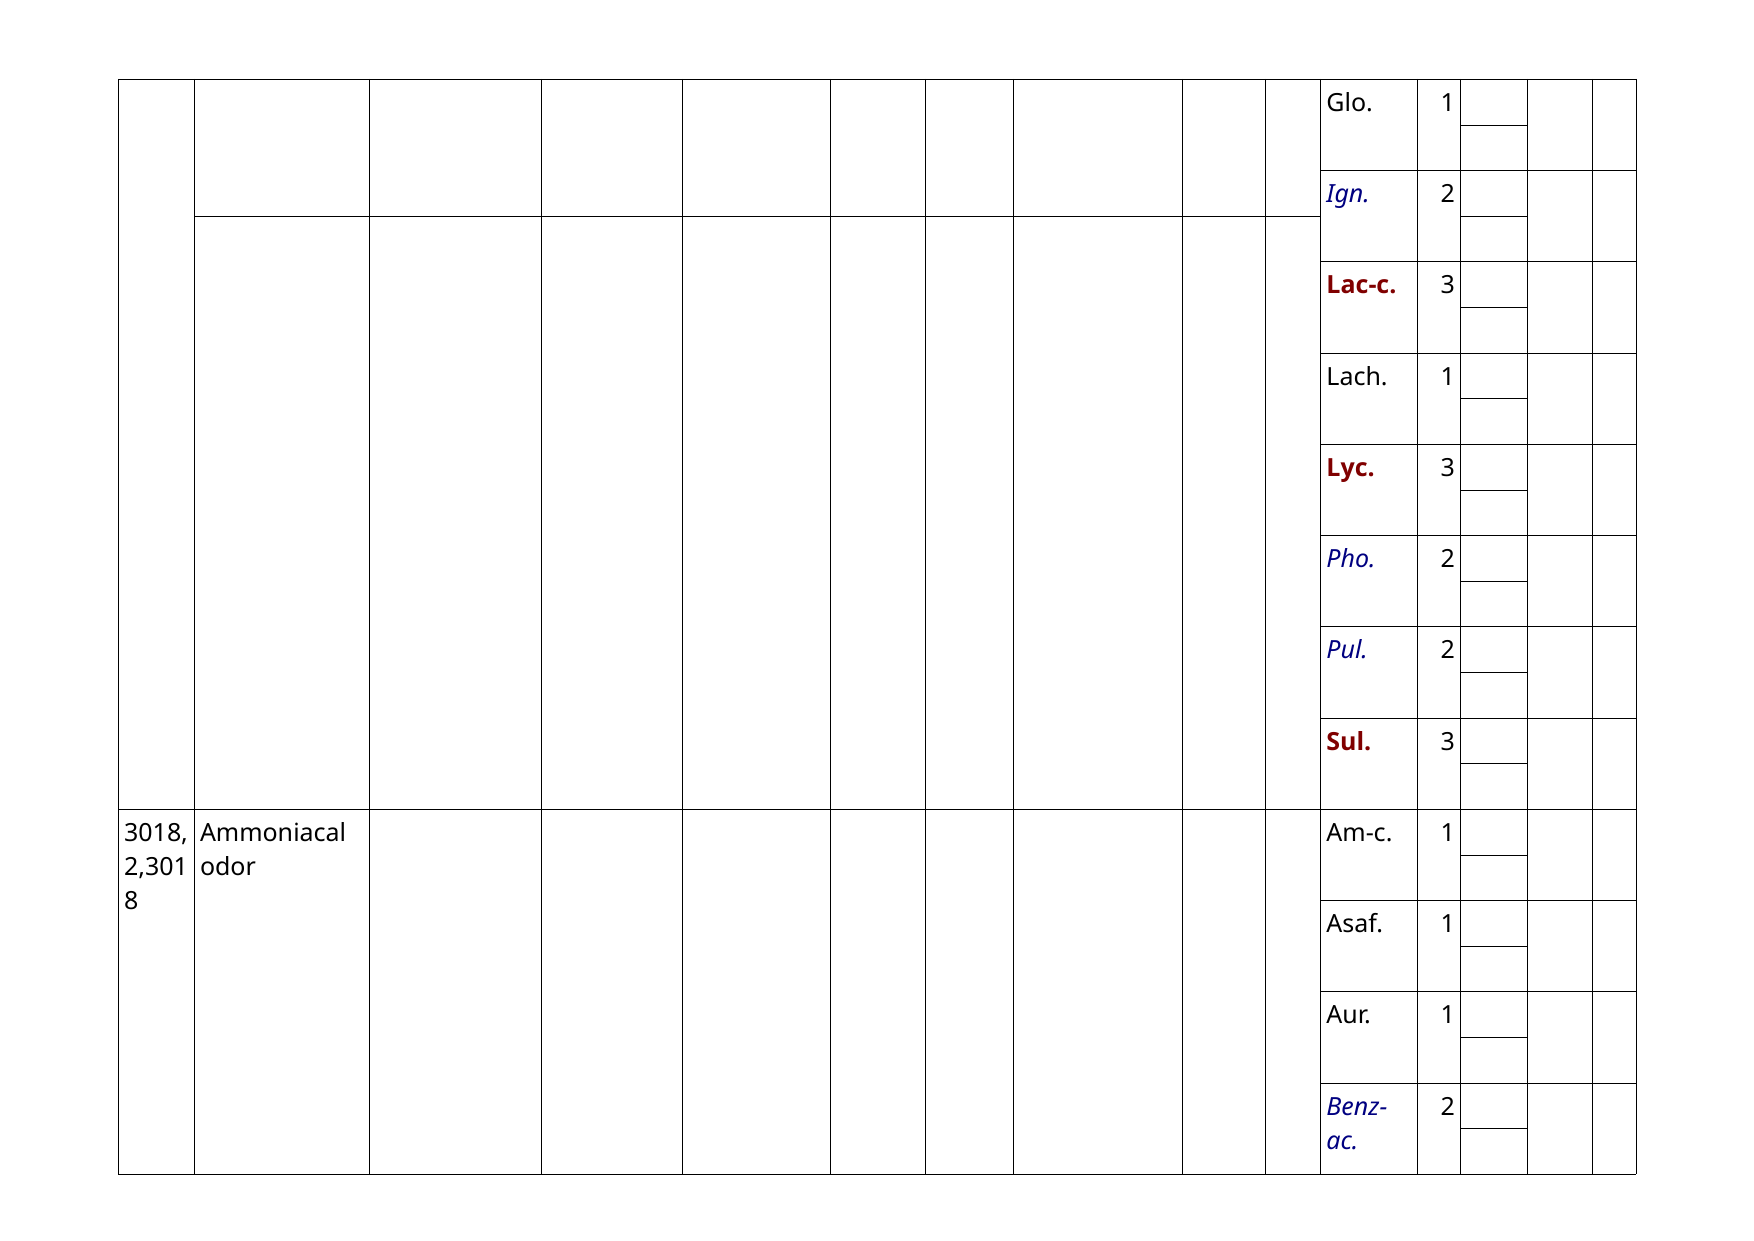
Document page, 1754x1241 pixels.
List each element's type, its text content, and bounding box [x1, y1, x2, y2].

table_cell [1528, 445, 1592, 535]
table_cell [1593, 901, 1636, 991]
table_cell [1266, 810, 1320, 1174]
table_cell [831, 810, 925, 1174]
table_cell [1528, 354, 1592, 444]
table_cell [1461, 354, 1527, 398]
table_cell [1593, 536, 1636, 626]
table_cell [1461, 810, 1527, 854]
table_cell [683, 810, 830, 1174]
table_cell [370, 217, 541, 809]
table_cell [1593, 627, 1636, 718]
table_cell [1528, 810, 1592, 900]
table_cell Benz-ac. [1321, 1084, 1417, 1174]
table_cell [195, 80, 369, 216]
table_cell 2 [1418, 627, 1460, 718]
table_cell [1461, 719, 1527, 763]
table_cell [1528, 1084, 1592, 1174]
table_cell [1593, 80, 1636, 170]
table_cell [1593, 262, 1636, 353]
table_cell [926, 217, 1013, 809]
table_cell [683, 217, 830, 809]
table_cell 3018,2,3018 [119, 810, 194, 1174]
table_cell [1528, 262, 1592, 353]
table_cell [1014, 217, 1182, 809]
table_cell [1593, 810, 1636, 900]
table_cell Pul. [1321, 627, 1417, 718]
table_cell 1 [1418, 992, 1460, 1083]
table_cell Am-c. [1321, 810, 1417, 900]
table_cell [831, 80, 925, 216]
table_cell 1 [1418, 354, 1460, 444]
table_cell [1593, 354, 1636, 444]
table_cell [1266, 80, 1320, 216]
table_cell Lyc. [1321, 445, 1417, 535]
table_cell [1593, 992, 1636, 1083]
table_cell [1461, 308, 1527, 353]
table_cell [1528, 80, 1592, 170]
table_cell Ign. [1321, 171, 1417, 261]
table_cell Lac-c. [1321, 262, 1417, 353]
table_cell [1461, 80, 1527, 124]
table_cell 3 [1418, 719, 1460, 809]
table_cell Aur. [1321, 992, 1417, 1083]
table_cell [542, 217, 682, 809]
table_cell [1014, 80, 1182, 216]
table_cell [1183, 810, 1265, 1174]
table_cell [1461, 1038, 1527, 1083]
table_cell [1461, 126, 1527, 170]
table_cell [1461, 1084, 1527, 1128]
table_cell 3 [1418, 262, 1460, 353]
table_cell [1461, 627, 1527, 672]
table_cell [542, 810, 682, 1174]
table_cell [1461, 536, 1527, 581]
table_cell [119, 80, 194, 809]
table_cell Glo. [1321, 80, 1417, 170]
table_cell [1461, 582, 1527, 626]
table_cell [1593, 171, 1636, 261]
table_cell [926, 810, 1013, 1174]
table_cell [542, 80, 682, 216]
table_cell [1528, 719, 1592, 809]
table_cell [1183, 80, 1265, 216]
table_cell [370, 810, 541, 1174]
table_cell Asaf. [1321, 901, 1417, 991]
table_cell [1461, 764, 1527, 809]
table_cell [1461, 673, 1527, 718]
table_cell [1461, 262, 1527, 307]
table_cell [1593, 1084, 1636, 1174]
table_cell [1461, 1129, 1527, 1174]
table_cell [1461, 856, 1527, 900]
table_cell [1014, 810, 1182, 1174]
table_cell [1461, 217, 1527, 261]
table_cell 2 [1418, 536, 1460, 626]
table_cell [926, 80, 1013, 216]
table_cell 1 [1418, 80, 1460, 170]
table_cell [1593, 719, 1636, 809]
table_cell [1461, 445, 1527, 489]
table_cell [1266, 217, 1320, 809]
table_cell 1 [1418, 901, 1460, 991]
table_cell [1528, 536, 1592, 626]
table_cell [1593, 445, 1636, 535]
table_cell 2 [1418, 171, 1460, 261]
table_cell [1461, 992, 1527, 1037]
table_cell 2 [1418, 1084, 1460, 1174]
table_cell [1461, 171, 1527, 216]
table_cell [1461, 399, 1527, 444]
table_cell [1183, 217, 1265, 809]
table_cell [1528, 171, 1592, 261]
table_cell [1528, 627, 1592, 718]
table_cell Pho. [1321, 536, 1417, 626]
table_cell [1528, 901, 1592, 991]
table_cell Ammoniacal odor [195, 810, 369, 1174]
table_cell [1461, 901, 1527, 946]
table_cell [1528, 992, 1592, 1083]
table_cell [195, 217, 369, 809]
table_cell Lach. [1321, 354, 1417, 444]
table_cell Sul. [1321, 719, 1417, 809]
table_cell 1 [1418, 810, 1460, 900]
table_cell 3 [1418, 445, 1460, 535]
table_cell [1461, 947, 1527, 991]
table_cell [683, 80, 830, 216]
table_cell [1461, 491, 1527, 535]
table_cell [370, 80, 541, 216]
table_cell [831, 217, 925, 809]
